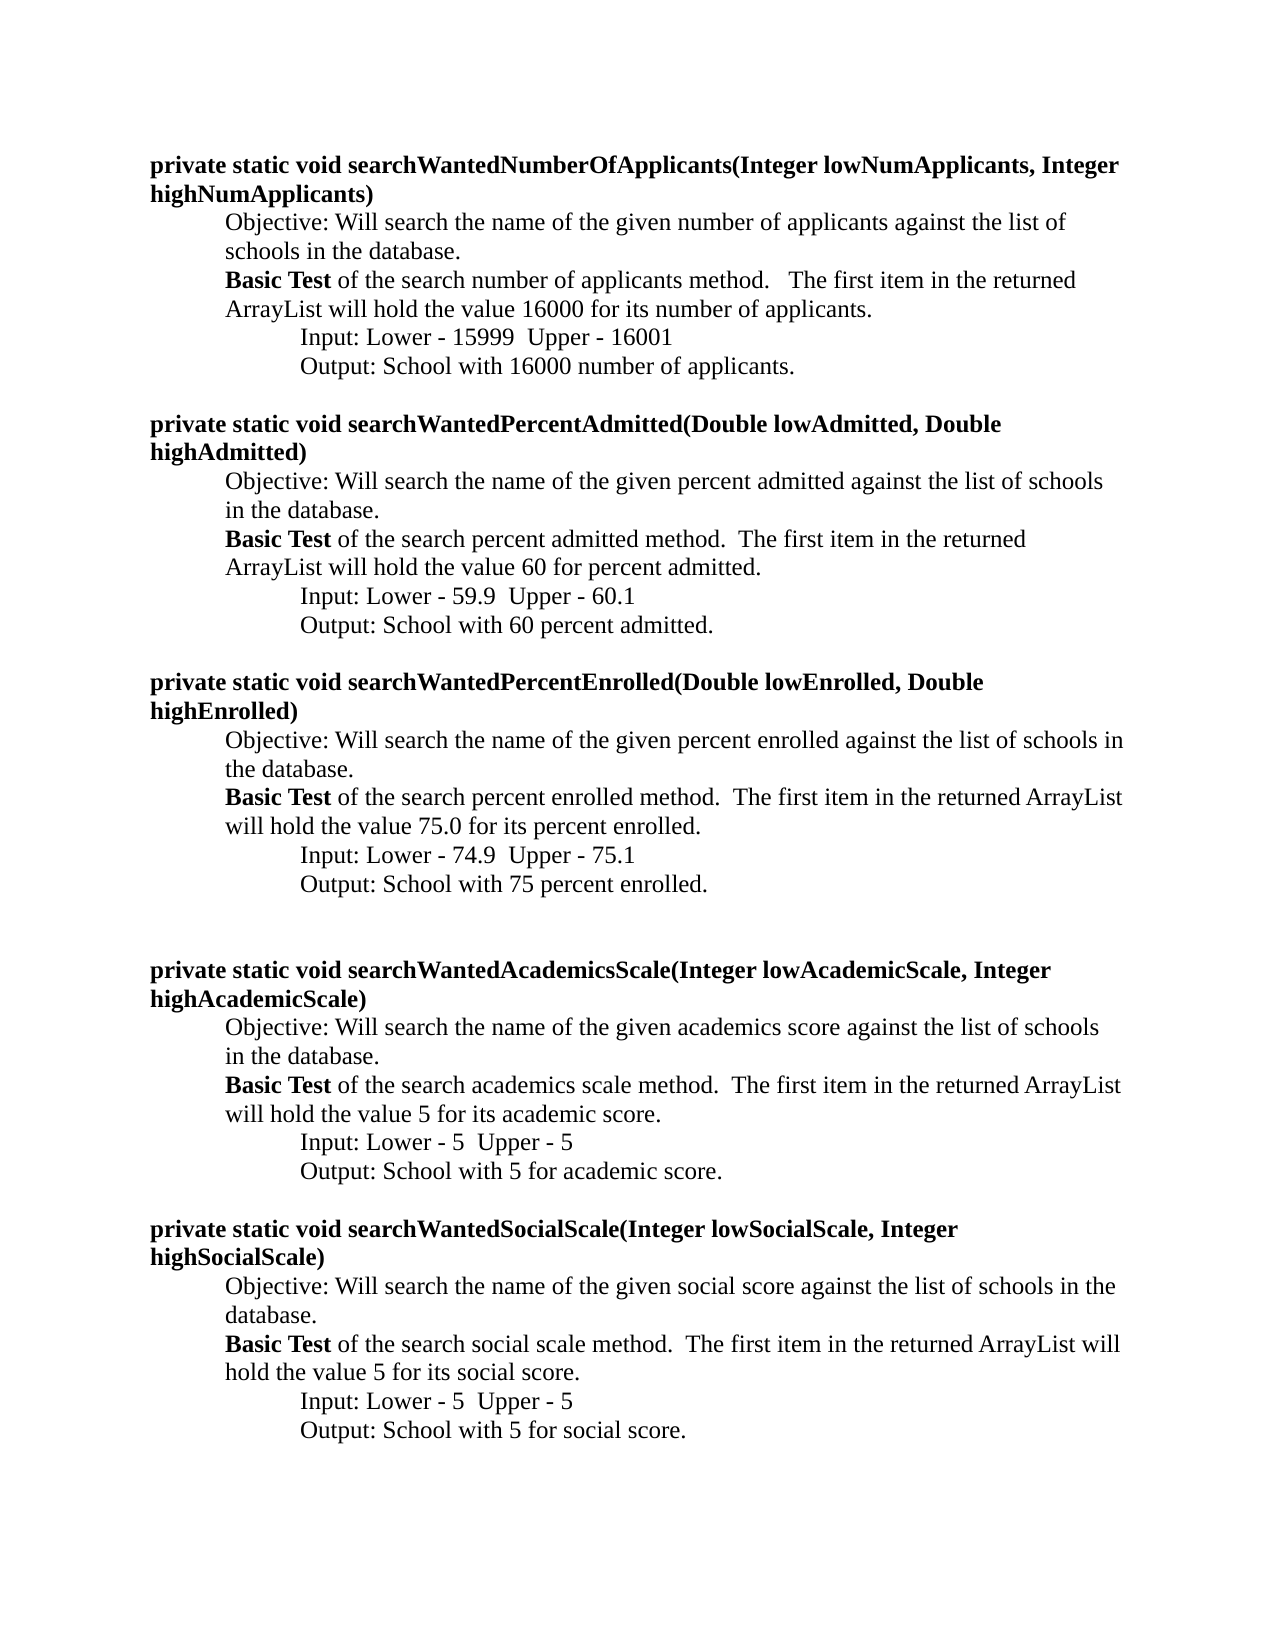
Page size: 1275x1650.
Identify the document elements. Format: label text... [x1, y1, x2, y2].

text Output: School with 60 percent admitted. [225, 610, 1125, 639]
text Input: Lower - 15999 Upper - 16001 [225, 322, 1125, 351]
text Output: School with 5 for academic score. [225, 1156, 1125, 1185]
text private static void searchWantedNumberOfApplicants(Integer lowNumApplicants, Integer highNumApplicants) [150, 150, 1125, 207]
text private static void searchWantedPercentEnrolled(Double lowEnrolled, Double highEnrolled) [150, 667, 1125, 725]
text Objective: Will search the name of the given number of applicants against the list of schools in the database. [225, 207, 1125, 265]
text Input: Lower - 74.9 Upper - 75.1 [225, 840, 1125, 869]
text Objective: Will search the name of the given percent admitted against the list of schools in the database. [225, 466, 1125, 524]
text private static void searchWantedAcademicsScale(Integer lowAcademicScale, Integer highAcademicScale) [150, 955, 1125, 1012]
text Output: School with 75 percent enrolled. [225, 869, 1125, 897]
text private static void searchWantedSocialScale(Integer lowSocialScale, Integer highSocialScale) [150, 1214, 1125, 1271]
text Basic Test of the search number of applicants method. The first item in the returned ArrayList will hold the value 16000 for its number of applicants. [225, 265, 1125, 322]
text Objective: Will search the name of the given academics score against the list of schools in the database. [225, 1012, 1125, 1070]
text Output: School with 5 for social score. [225, 1415, 1125, 1444]
text Basic Test of the search academics scale method. The first item in the returned ArrayList will hold the value 5 for its academic score. [225, 1070, 1125, 1127]
text Basic Test of the search social scale method. The first item in the returned ArrayList will hold the value 5 for its social score. [225, 1329, 1125, 1386]
text Input: Lower - 5 Upper - 5 [225, 1127, 1125, 1156]
text Objective: Will search the name of the given percent enrolled against the list of schools in the database. [225, 725, 1125, 782]
text Output: School with 16000 number of applicants. [225, 351, 1125, 380]
text Basic Test of the search percent enrolled method. The first item in the returned ArrayList will hold the value 75.0 for its percent enrolled. [225, 782, 1125, 840]
text Basic Test of the search percent admitted method. The first item in the returned ArrayList will hold the value 60 for percent admitted. [225, 524, 1125, 581]
text private static void searchWantedPercentAdmitted(Double lowAdmitted, Double highAdmitted) [150, 409, 1125, 466]
text Objective: Will search the name of the given social score against the list of schools in the database. [225, 1271, 1125, 1329]
text Input: Lower - 5 Upper - 5 [225, 1386, 1125, 1415]
text Input: Lower - 59.9 Upper - 60.1 [225, 581, 1125, 610]
